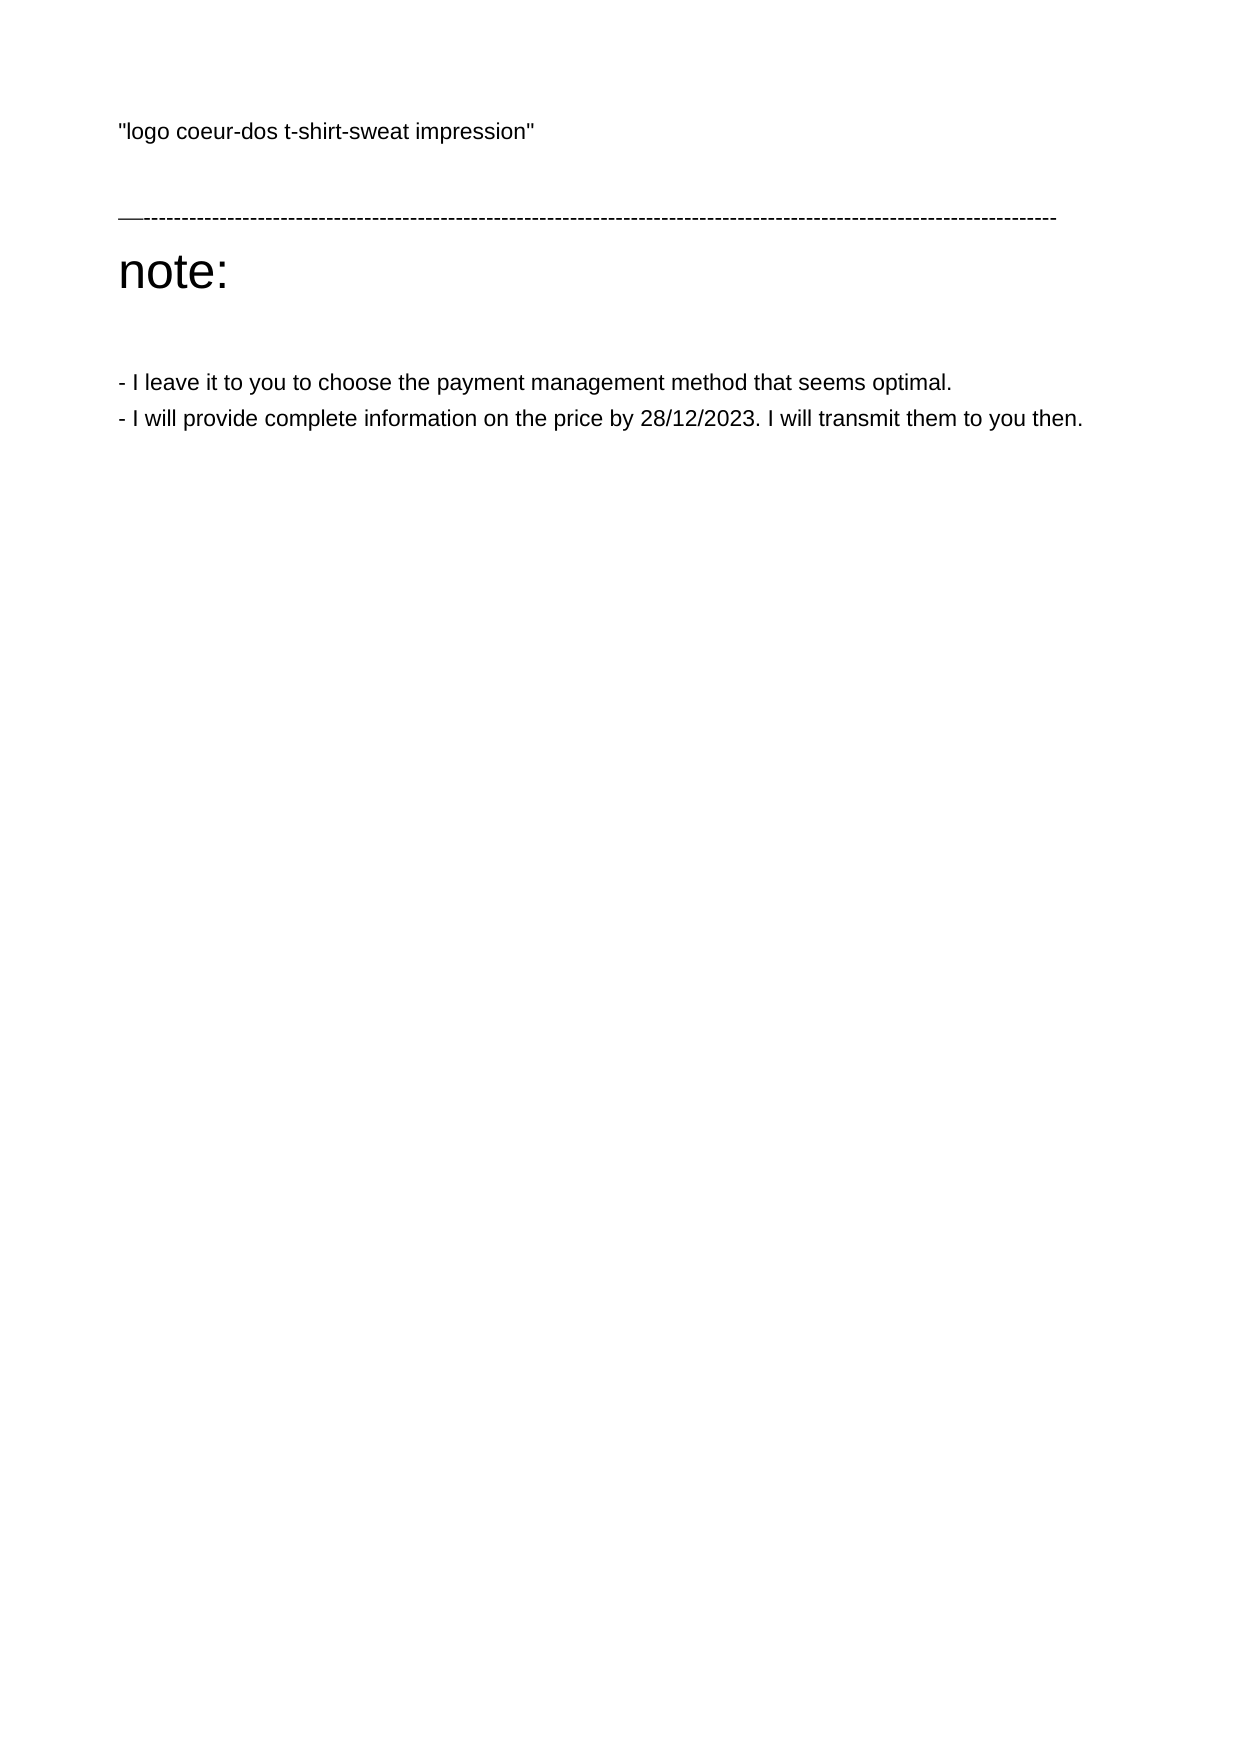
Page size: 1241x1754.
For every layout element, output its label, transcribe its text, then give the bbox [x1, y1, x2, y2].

text —------------------------------------------------------------------------------------------------------------------------ [118, 202, 1122, 231]
text note: [118, 242, 1122, 299]
text - I leave it to you to choose the payment management method that seems optimal. [118, 368, 1122, 395]
text - I will provide complete information on the price by 28/12/2023. I will transmit them to you then. [118, 405, 1122, 431]
text "logo coeur-dos t-shirt-sweat impression" [118, 118, 1122, 144]
